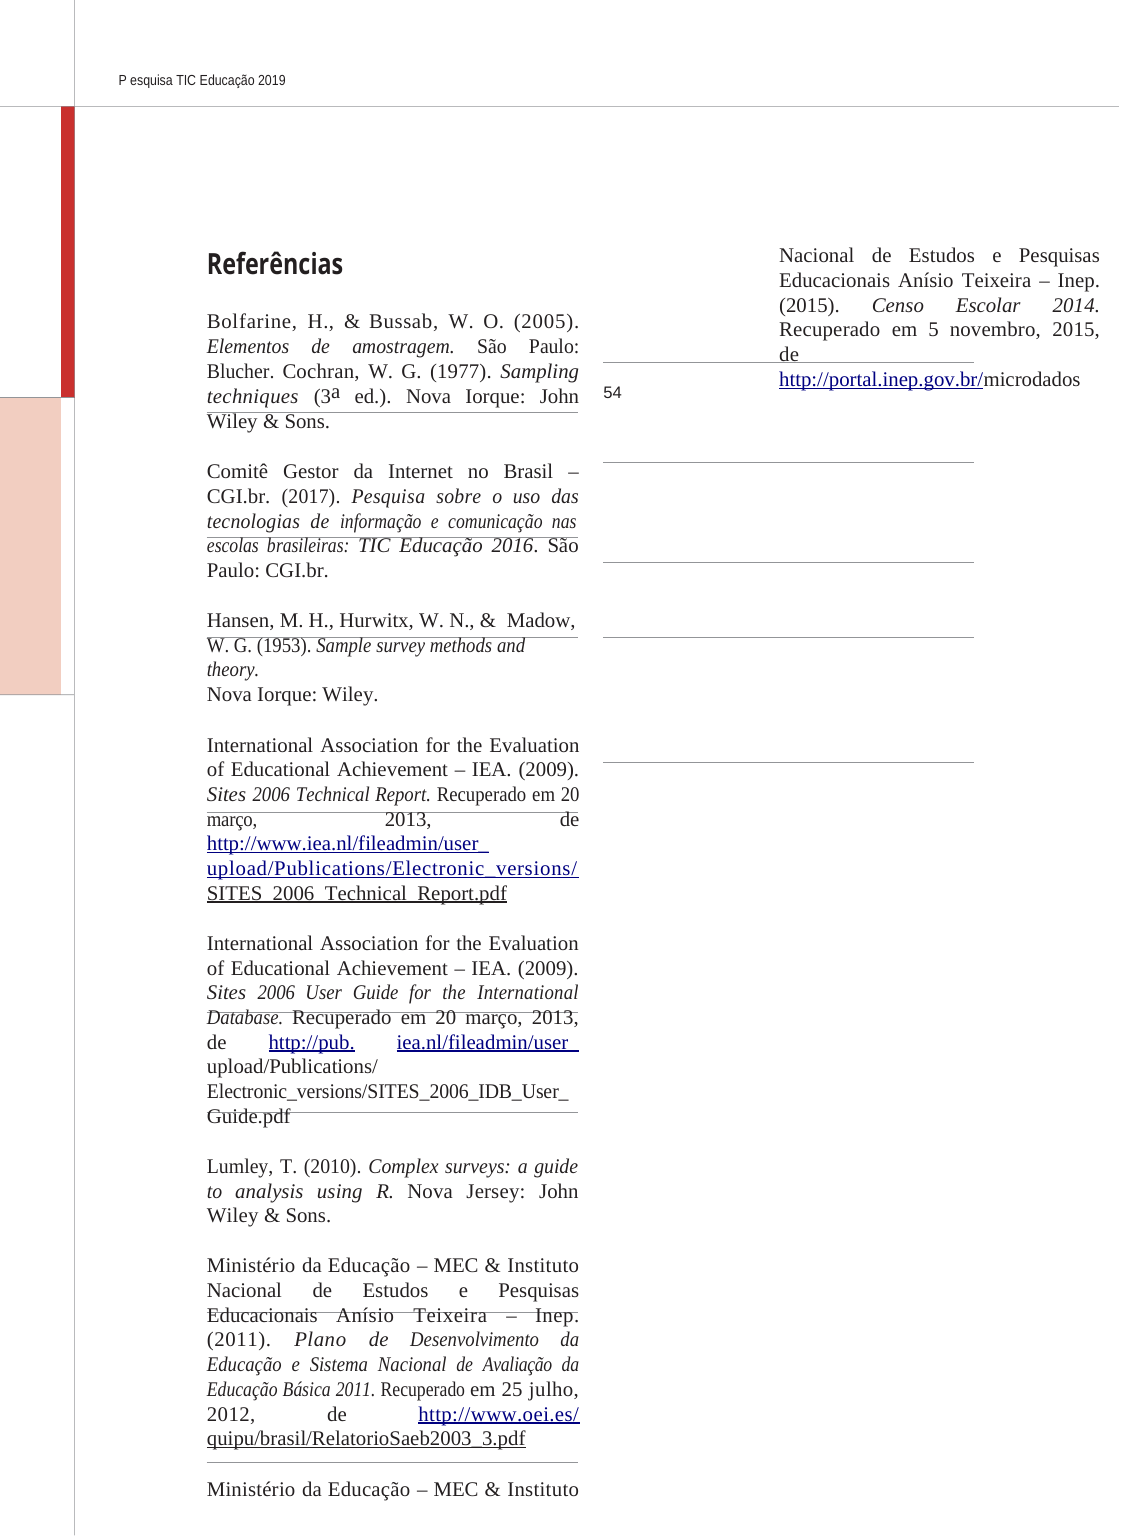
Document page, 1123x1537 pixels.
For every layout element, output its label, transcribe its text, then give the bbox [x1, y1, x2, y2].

text Ministério da Educação – MEC & Instituto Nacional de Estudos e Pesquisas Educacionais Anísio Teixeira – Inep. (2011). Plano de Desenvolvimento da Educação e Sistema Nacional de Avaliação da Educação Básica 2011. Recuperado em 25 julho, 2012, de http://www.oei.es/ quipu/brasil/RelatorioSaeb2003_3.pdf [207, 1253, 579, 1450]
text International Association for the Evaluation of Educational Achievement – IEA. (2009). Sites 2006 User Guide for the International Database. Recuperado em 20 março, 2013, de http://pub. iea.nl/fileadmin/user_ upload/Publications/ Electronic_versions/SITES_2006_IDB_User_ Guide.pdf [207, 931, 578, 1012]
text 54 http://portal.inep.gov.br/microdados [603, 367, 1104, 402]
text Nova Iorque: Wiley. [207, 682, 583, 706]
text Ministério da Educação – MEC & Instituto [207, 1477, 579, 1501]
text Lumley, T. (2010). Complex surveys: a guide to analysis using R. Nova Jersey: John Wiley & Sons. [207, 1154, 578, 1227]
text Hansen, M. H., Hurwitx, W. N., & Madow, [207, 608, 583, 632]
text Bolfarine, H., & Bussab, W. O. (2005). Elementos de amostragem. São Paulo: Blucher. Cochran, W. G. (1977). Sampling techniques (3a ed.). Nova Iorque: John Wiley & Sons. [207, 309, 579, 434]
text W. G. (1953). Sample survey methods and theory. [207, 633, 583, 681]
text International Association for the Evaluation of Educational Achievement – IEA. (2009). Sites 2006 Technical Report. Recuperado em 20 março, 2013, de http://www.iea.nl/fileadmin/user_ upload/Publications/Electronic_versions/ [207, 732, 579, 877]
subtitle Referências [207, 243, 583, 283]
text International Association for the Evaluation of Educational Achievement – IEA. (2009). Sites 2006 User Guide for the International Database. Recuperado em 20 março, 2013, de http://pub. iea.nl/fileadmin/user_ upload/Publications/ Electronic_versions/SITES_2006_IDB_User_ Guide.pdf [207, 1013, 578, 1112]
text escolas brasileiras: TIC Educação 2016. São Paulo: CGI.br. [207, 538, 578, 582]
text SITES_2006_Technical_Report.pdf [207, 878, 579, 905]
text Nacional de Estudos e Pesquisas Educacionais Anísio Teixeira – Inep. (2015). Censo Escolar 2014. Recuperado em 5 novembro, 2015, de [779, 243, 1100, 366]
text Comitê Gestor da Internet no Brasil – CGI.br. (2017). Pesquisa sobre o uso das tecnologias de informação e comunicação nas [207, 459, 578, 537]
